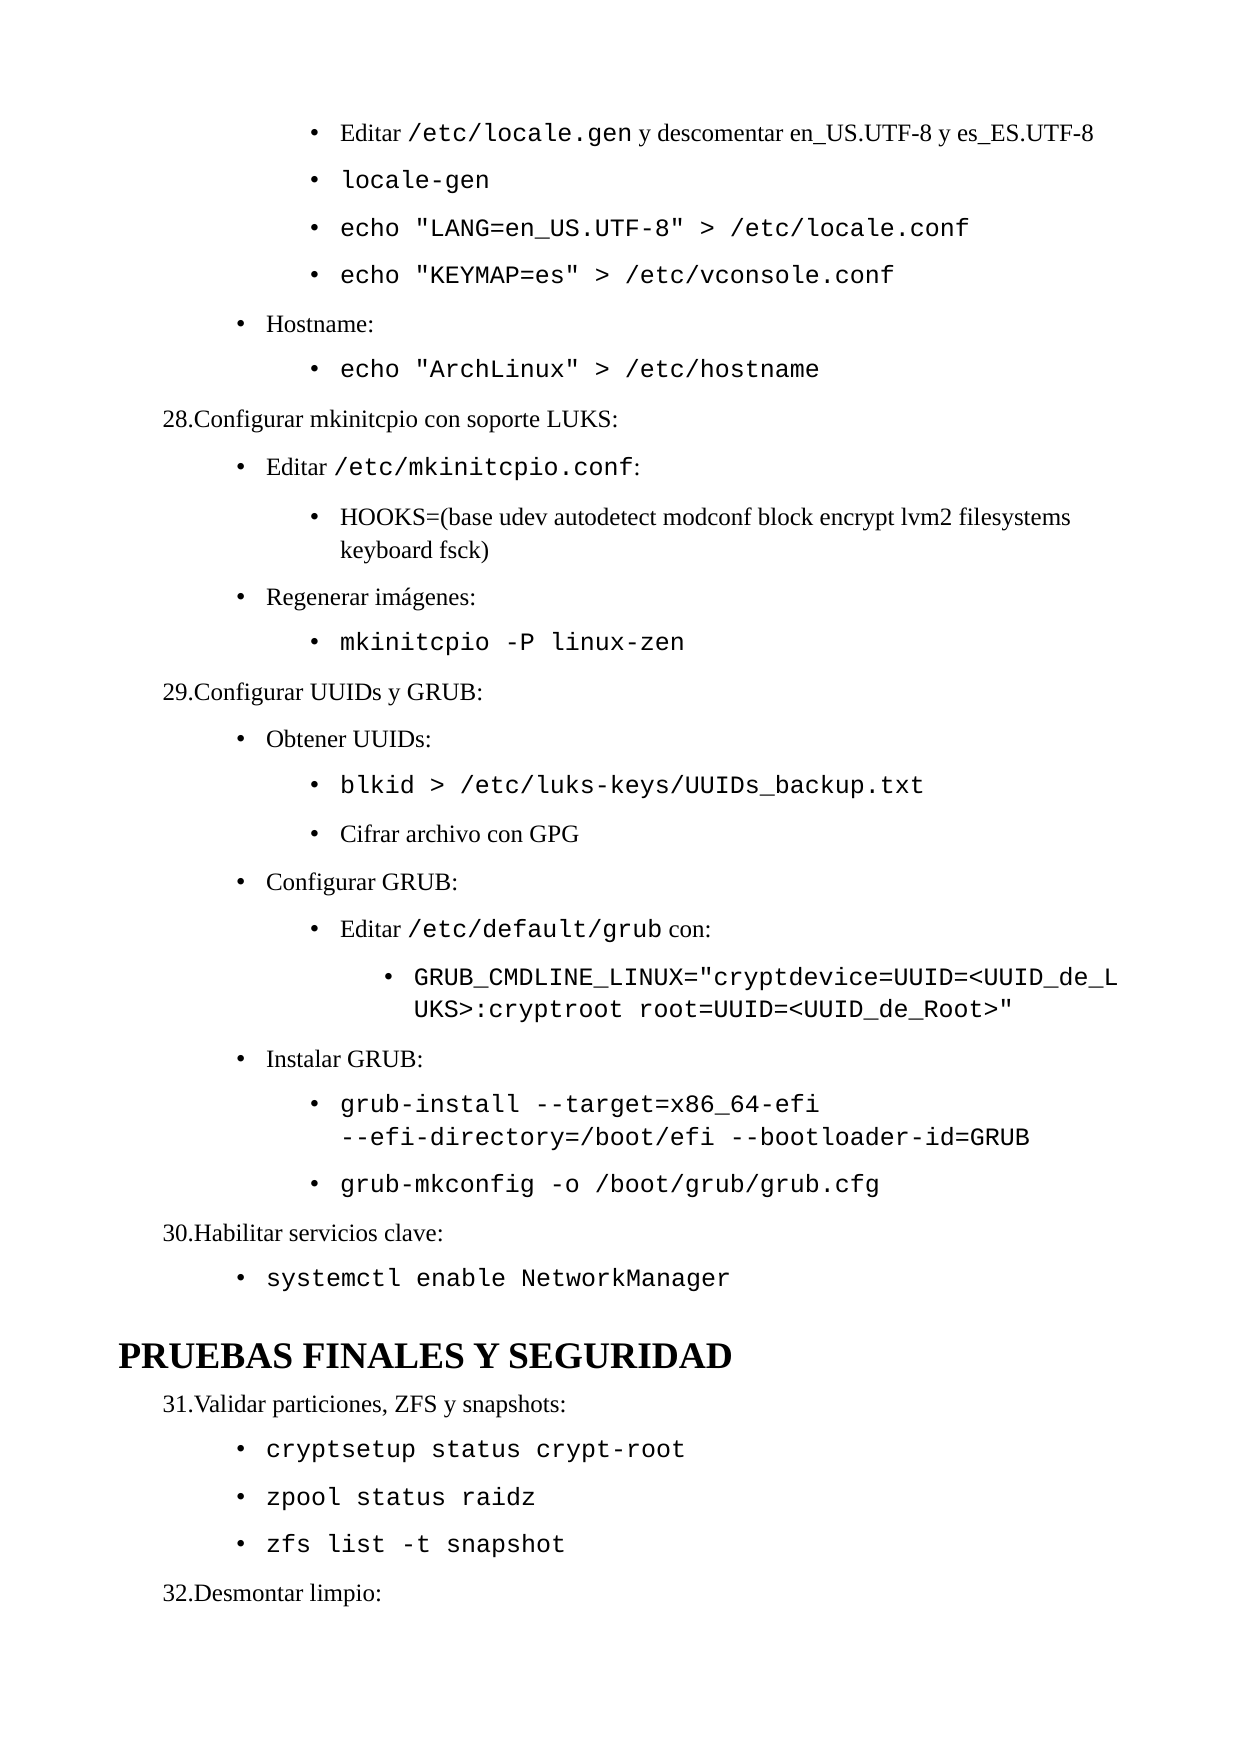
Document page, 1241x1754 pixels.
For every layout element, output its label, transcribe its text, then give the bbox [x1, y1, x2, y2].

list mkinitcpio -P linux-zen [310, 630, 1122, 658]
list Editar /etc/mkinitcpio.conf: [236, 452, 1122, 482]
list Cifrar archivo con GPG [310, 819, 1122, 848]
list grub-mkconfig -o /boot/grub/grub.cfg [310, 1171, 1122, 1199]
list Configurar mkinitcpio con soporte LUKS: [162, 404, 1122, 433]
list systemctl enable NetworkManager [236, 1266, 1122, 1294]
subtitle PRUEBAS FINALES Y SEGURIDAD [118, 1334, 1122, 1377]
list Habilitar servicios clave: [162, 1218, 1122, 1247]
list zfs list -t snapshot [236, 1531, 1122, 1559]
list echo "KEYMAP=es" > /etc/vconsole.conf [310, 262, 1122, 291]
list Validar particiones, ZFS y snapshots: [162, 1389, 1122, 1418]
list grub-install --target=x86_64-efi --efi-directory=/boot/efi --bootloader-id=GRUB [310, 1092, 1122, 1152]
list Hostname: [236, 309, 1122, 338]
list Editar /etc/default/grub con: [310, 914, 1122, 945]
list Configurar UUIDs y GRUB: [162, 677, 1122, 706]
list blkid > /etc/luks-keys/UUIDs_backup.txt [310, 772, 1122, 801]
list GRUB_CMDLINE_LINUX="cryptdevice=UUID=<UUID_de_LUKS>:cryptroot root=UUID=<UUID_de_Root>" [384, 964, 1122, 1025]
list cryptsetup status crypt-root [236, 1437, 1122, 1465]
list Regenerar imágenes: [236, 582, 1122, 611]
list zpool status raidz [236, 1484, 1122, 1512]
list Configurar GRUB: [236, 867, 1122, 896]
list Desmontar limpio: [162, 1578, 1122, 1607]
list HOOKS=(base udev autodetect modconf block encrypt lvm2 filesystems keyboard fsck) [310, 502, 1122, 563]
list echo "ArchLinux" > /etc/hostname [310, 357, 1122, 385]
list locale-gen [310, 168, 1122, 196]
list Instalar GRUB: [236, 1044, 1122, 1073]
list echo "LANG=en_US.UTF-8" > /etc/locale.conf [310, 215, 1122, 243]
list Editar /etc/locale.gen y descomentar en_US.UTF-8 y es_ES.UTF-8 [310, 118, 1122, 149]
list Obtener UUIDs: [236, 724, 1122, 753]
